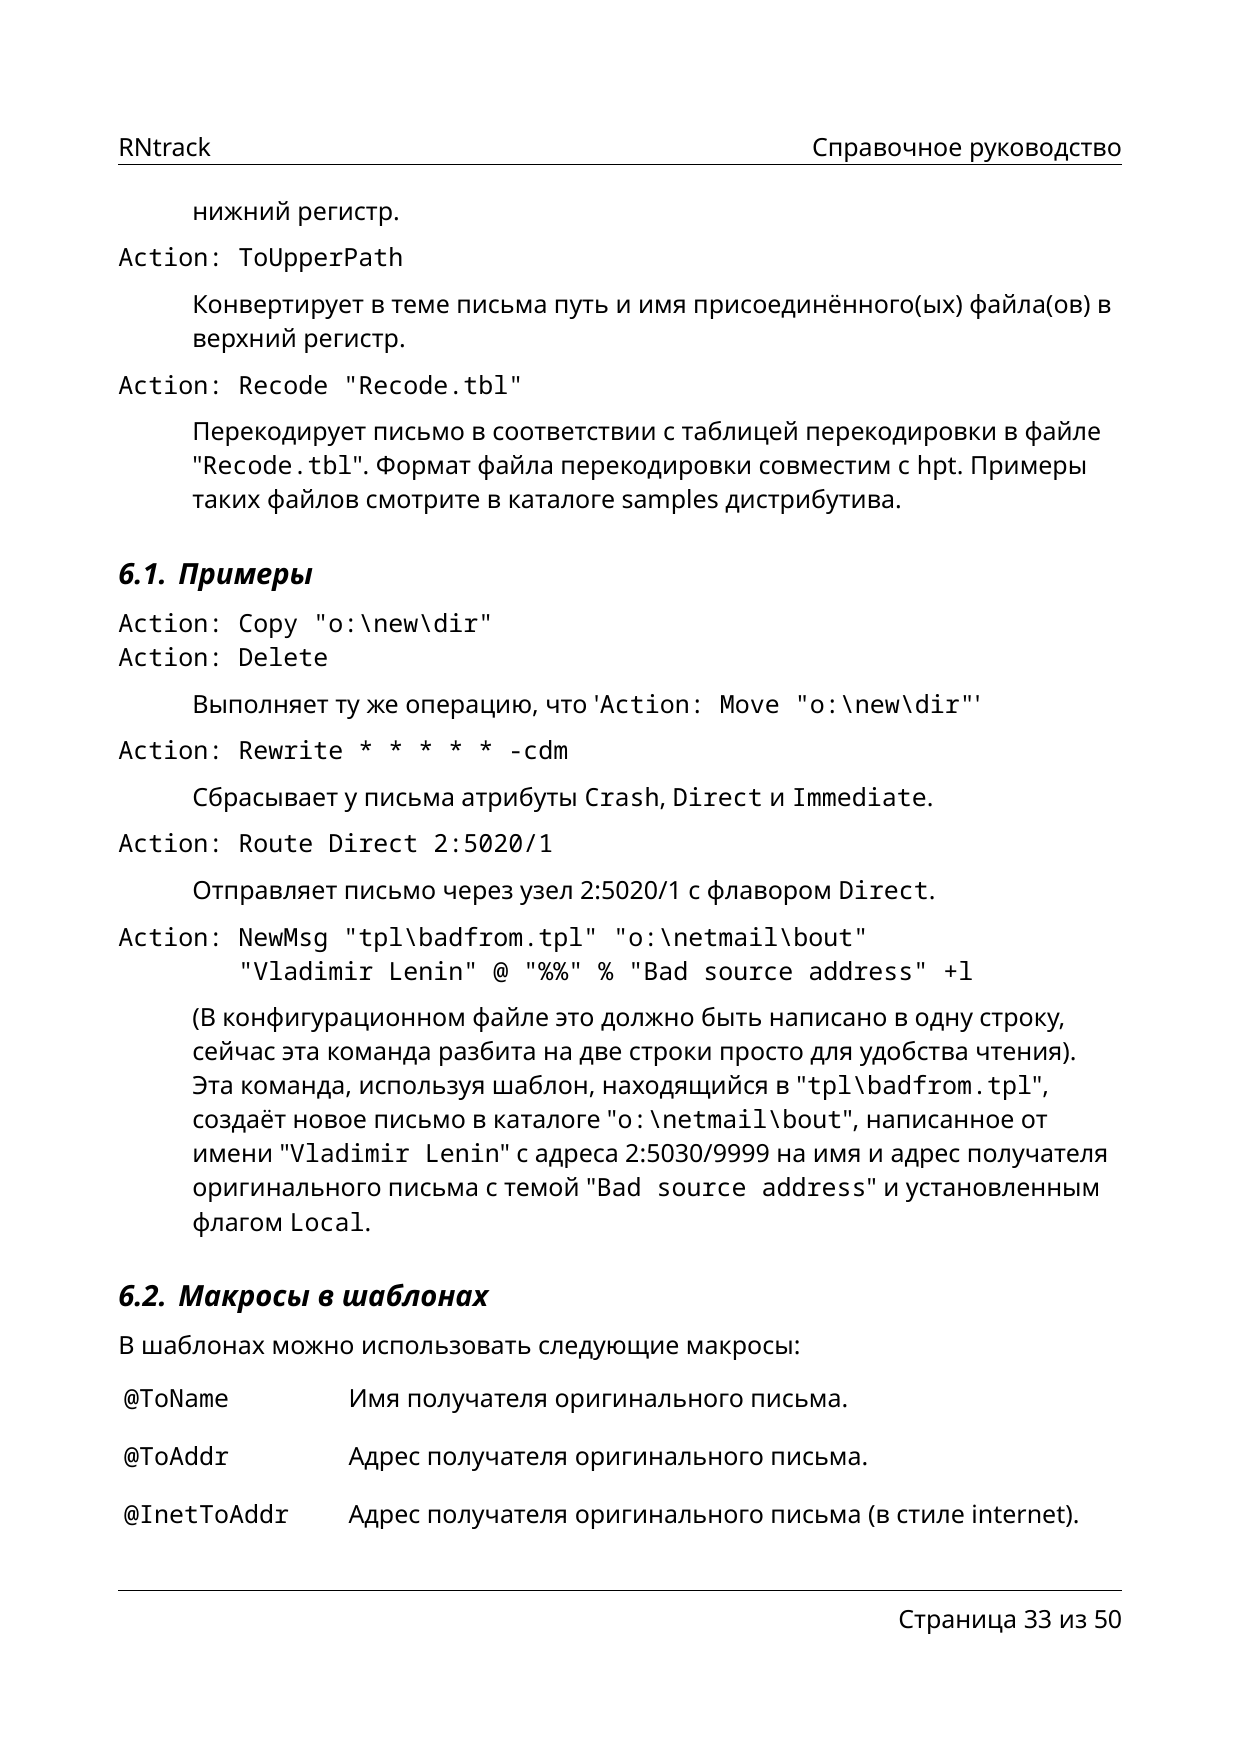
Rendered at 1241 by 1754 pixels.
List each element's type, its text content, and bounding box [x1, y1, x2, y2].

text Action: ToUpperPath [118, 240, 1122, 274]
table_cell Адрес получателя оригинального письма (в стиле internet). [343, 1491, 1122, 1548]
text Сбрасывает у письма атрибуты Crash, Direct и Immediate. [192, 779, 1122, 813]
text Action: Route Direct 2:5020/1 [118, 826, 1122, 860]
text Перекодирует письмо в соответствии с таблицей перекодировки в файле "Recode.tbl". Формат файла перекодировки совместим с hpt. Примеры таких файлов смотрите в каталоге samples дистрибутива. [192, 414, 1122, 516]
table_cell @ToAddr [118, 1433, 343, 1491]
text нижний регистр. [192, 193, 1122, 228]
text Конвертирует в теме письма путь и имя присоединённого(ых) файла(ов) в верхний регистр. [192, 287, 1122, 355]
table_header Имя получателя оригинального письма. [343, 1375, 1122, 1432]
text Action: Rewrite * * * * * -cdm [118, 733, 1122, 767]
text (В конфигурационном файле это должно быть написано в одну строку, сейчас эта команда разбита на две строки просто для удобства чтения). Эта команда, используя шаблон, находящийся в "tpl\badfrom.tpl", создаёт новое письмо в каталоге "o:\netmail\bout", написанное от имени "Vladimir Lenin" с адреса 2:5030/9999 на имя и адрес получателя оригинального письма с темой "Bad source address" и установленным флагом Local. [192, 1000, 1122, 1238]
subtitle Примеры [118, 553, 1122, 593]
subtitle Макросы в шаблонах [118, 1276, 1122, 1315]
text В шаблонах можно использовать следующие макросы: [118, 1328, 1122, 1362]
table_header @ToName [118, 1375, 343, 1432]
text Action: Copy "o:\new\dir" Action: Delete [118, 606, 1122, 674]
table_cell @InetToAddr [118, 1491, 343, 1548]
text Отправляет письмо через узел 2:5020/1 с флавором Direct. [192, 873, 1122, 907]
text Action: Recode "Recode.tbl" [118, 367, 1122, 401]
text Выполняет ту же операцию, что 'Action: Move "o:\new\dir"' [192, 686, 1122, 720]
text Action: NewMsg "tpl\badfrom.tpl" "o:\netmail\bout" "Vladimir Lenin" @ "%%" % "Bad source address" +l [118, 919, 1122, 987]
table_cell Адрес получателя оригинального письма. [343, 1433, 1122, 1491]
